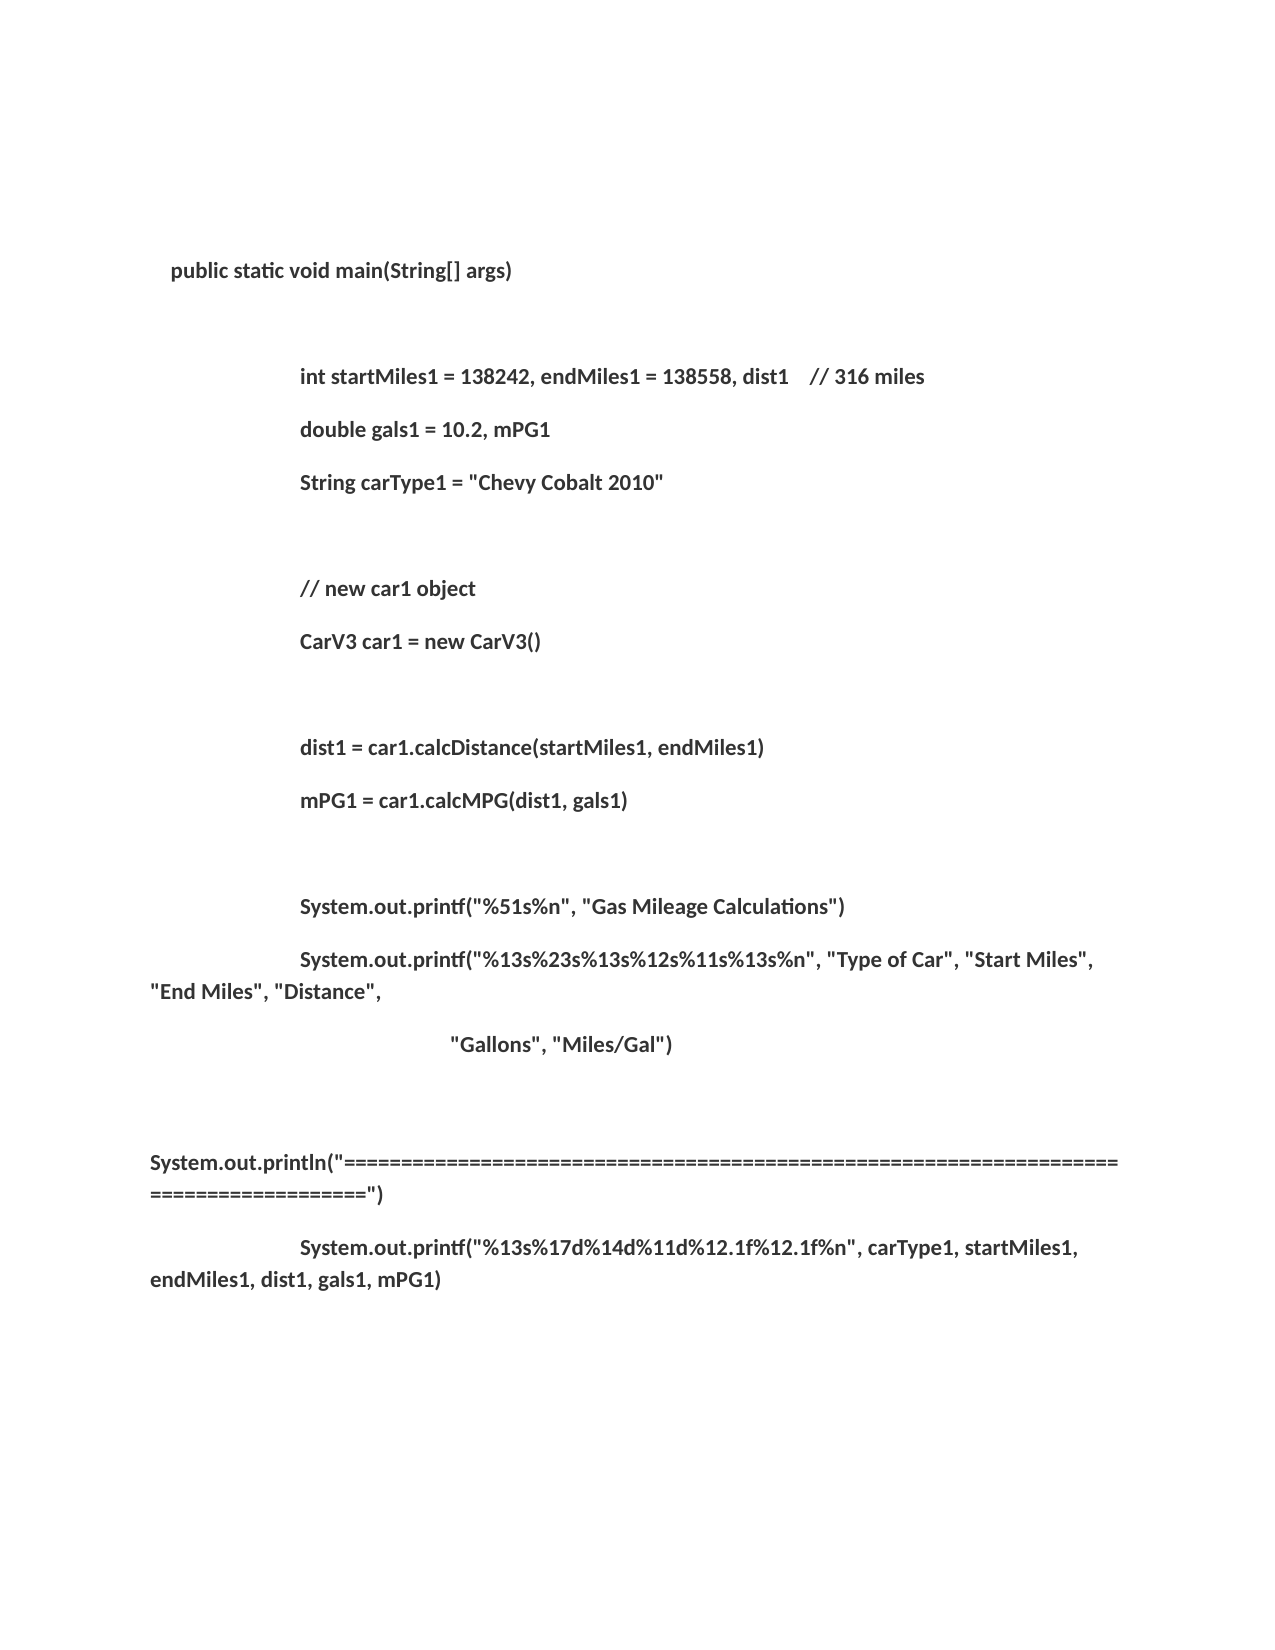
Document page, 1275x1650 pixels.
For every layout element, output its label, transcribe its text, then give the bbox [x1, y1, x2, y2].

text System.out.println("=======================================================================================") [150, 1083, 1125, 1208]
text public static void main(String[] args) [150, 256, 1125, 284]
text dist1 = car1.calcDistance(startMiles1, endMiles1) [150, 733, 1125, 761]
text double gals1 = 10.2, mPG1 [150, 415, 1125, 443]
text System.out.printf("%13s%17d%14d%11d%12.1f%12.1f%n", carType1, startMiles1, endMiles1, dist1, gals1, mPG1) [150, 1233, 1125, 1293]
text String carType1 = "Chevy Cobalt 2010" [150, 468, 1125, 496]
text "Gallons", "Miles/Gal") [150, 1031, 1125, 1058]
text mPG1 = car1.calcMPG(dist1, gals1) [150, 786, 1125, 814]
text int startMiles1 = 138242, endMiles1 = 138558, dist1 // 316 miles [150, 362, 1125, 390]
text CarV3 car1 = new CarV3() [150, 627, 1125, 655]
text System.out.printf("%51s%n", "Gas Mileage Calculations") [150, 892, 1125, 920]
text // new car1 object [150, 574, 1125, 602]
text System.out.printf("%13s%23s%13s%12s%11s%13s%n", "Type of Car", "Start Miles", "End Miles", "Distance", [150, 945, 1125, 1006]
